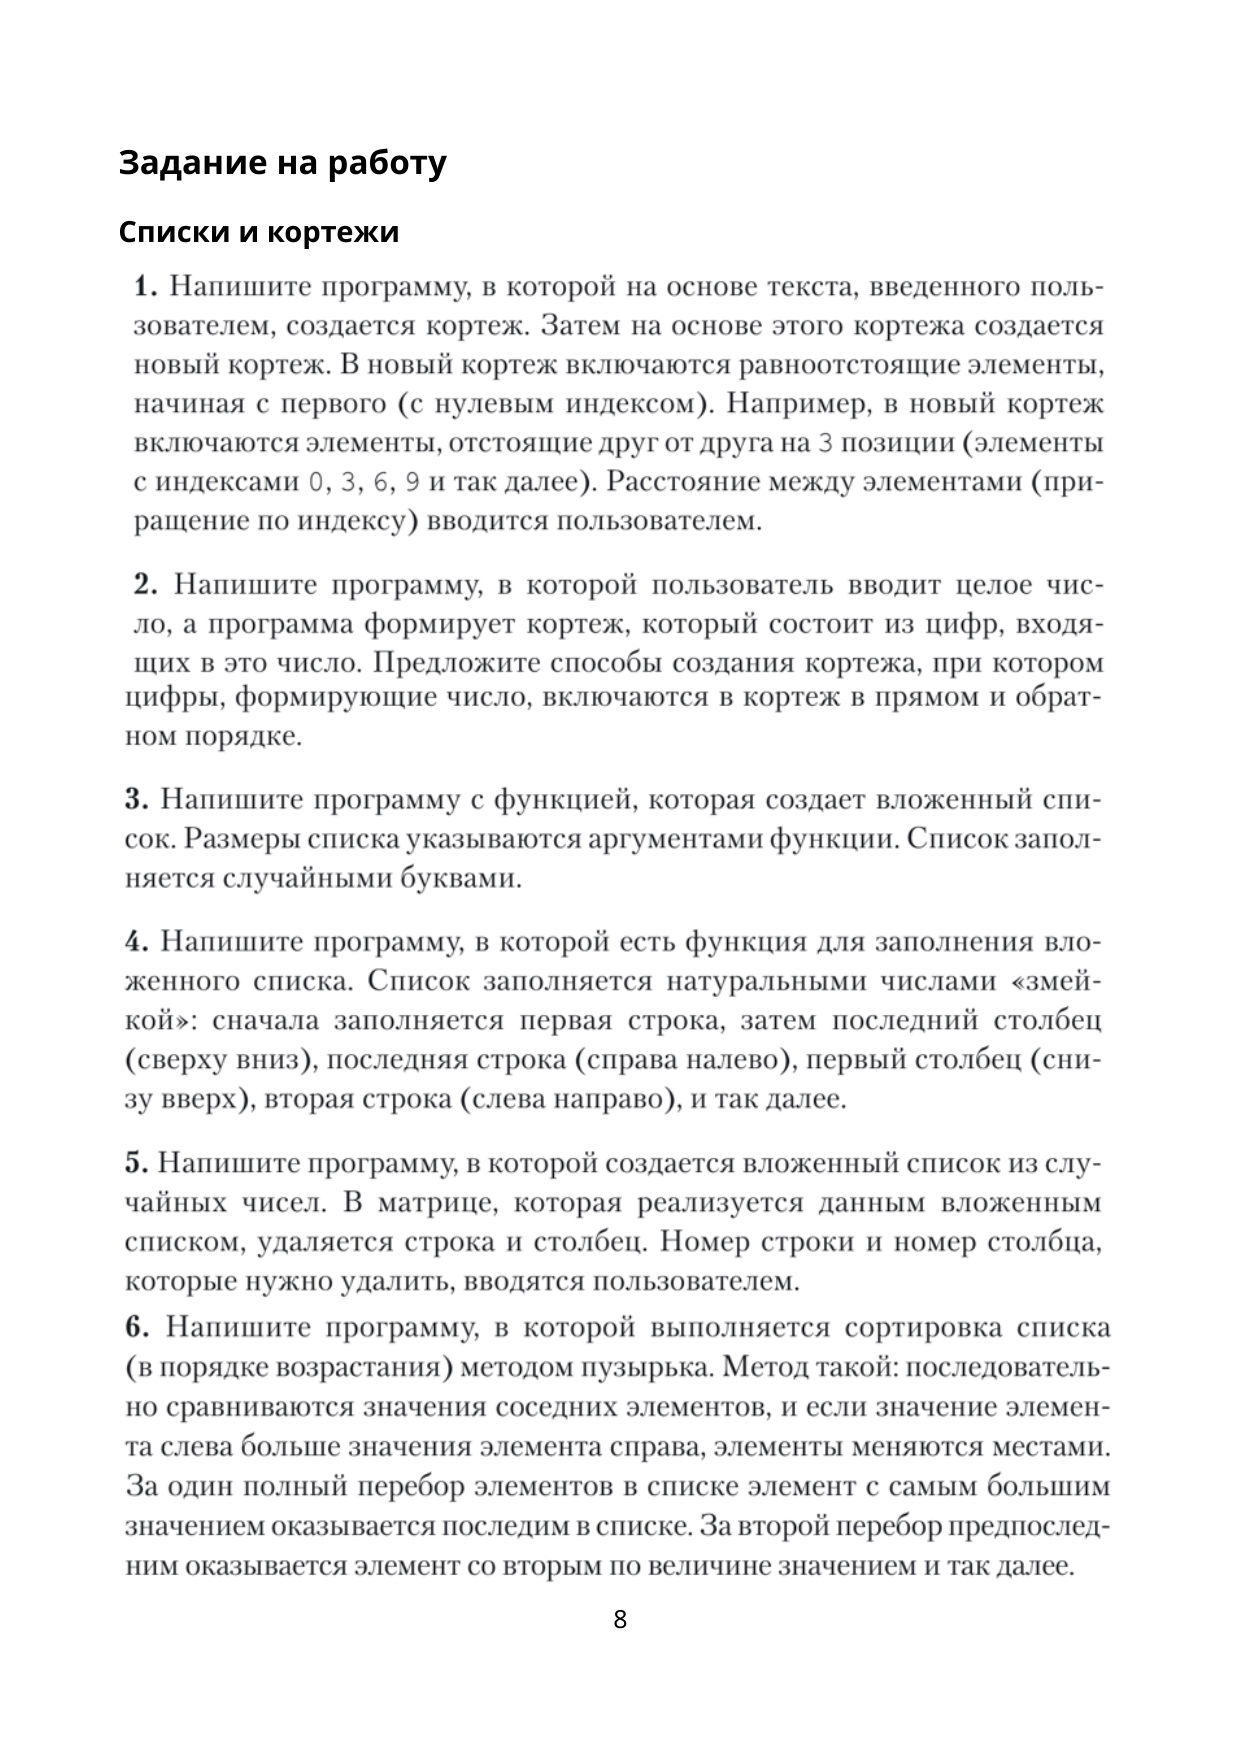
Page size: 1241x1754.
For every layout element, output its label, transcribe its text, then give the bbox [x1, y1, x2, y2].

subtitle Задание на работу [118, 139, 1122, 184]
subtitle Списки и кортежи [118, 211, 1122, 251]
picture [118, 263, 1123, 1587]
